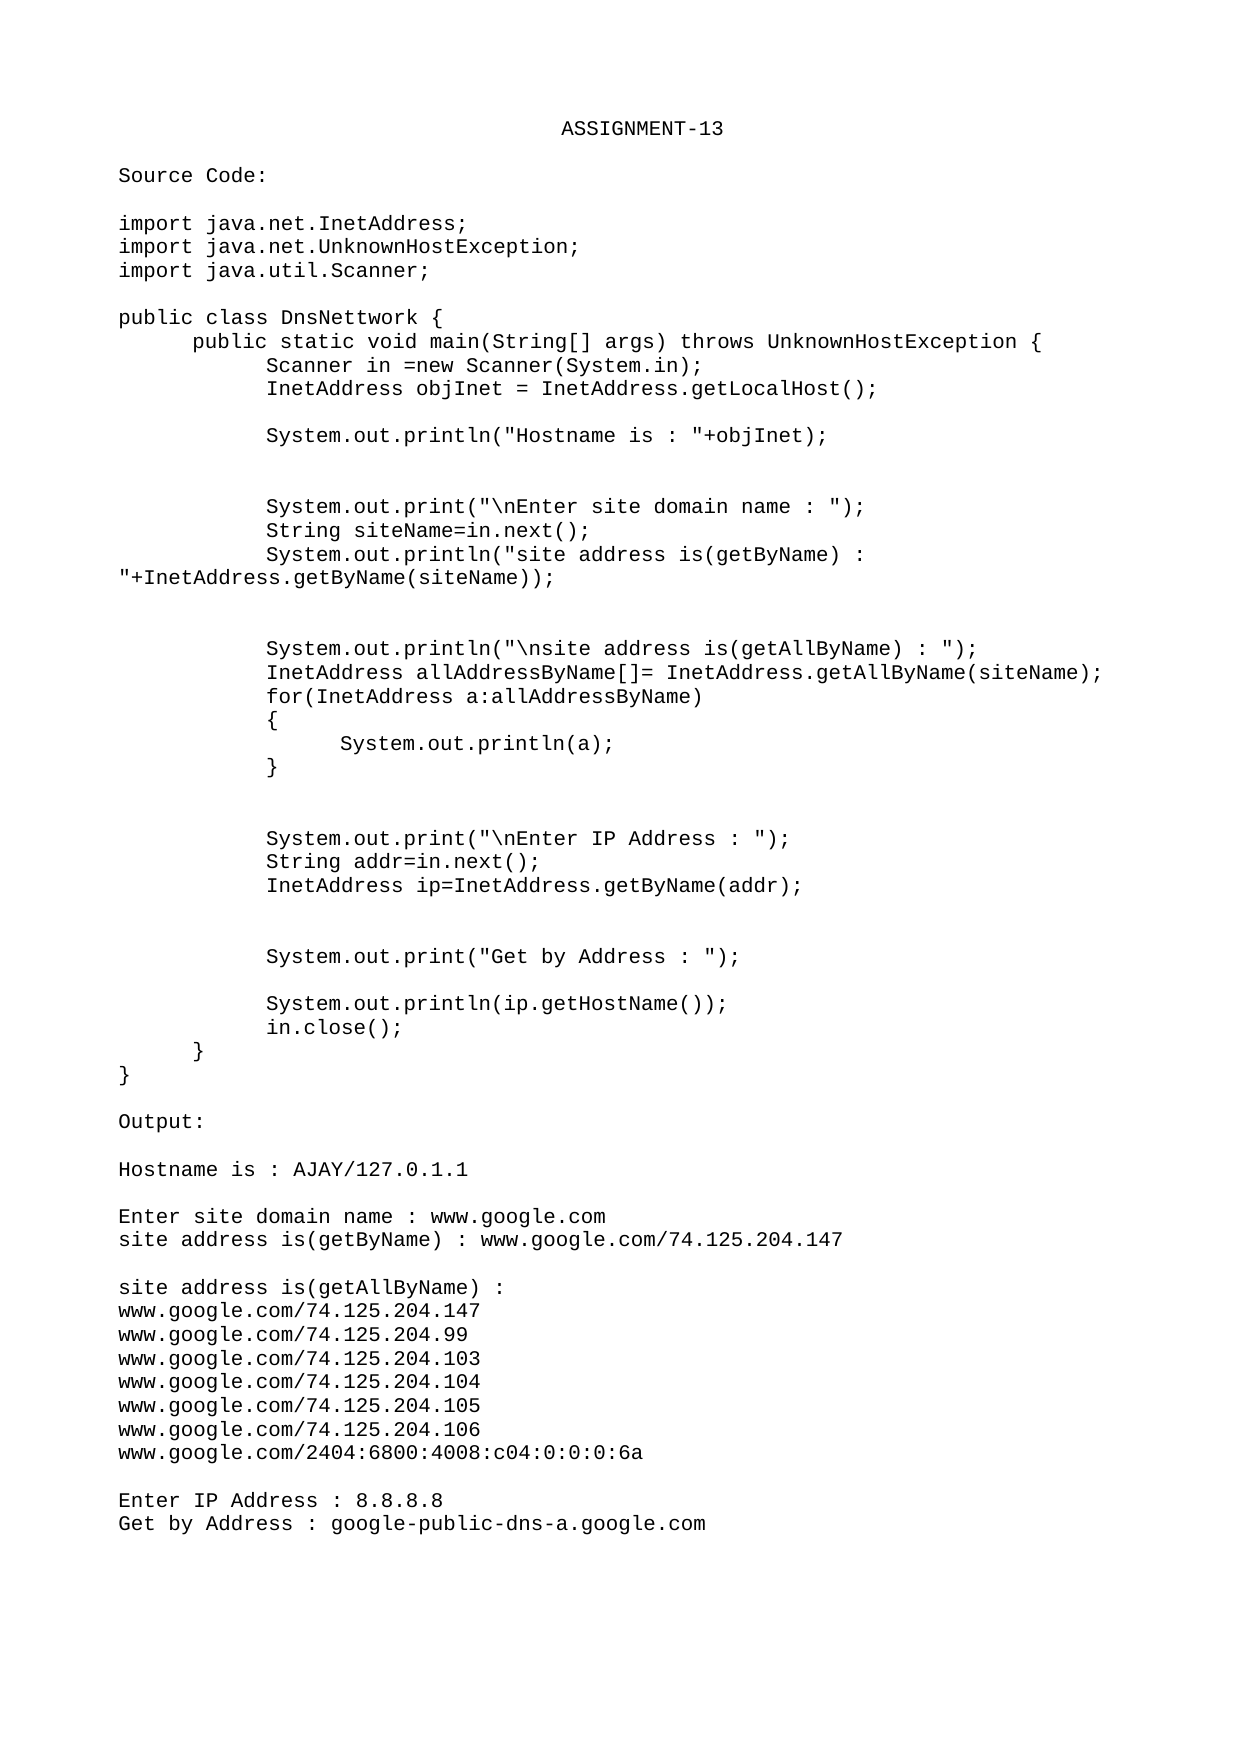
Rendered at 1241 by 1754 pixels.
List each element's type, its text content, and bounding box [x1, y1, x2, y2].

text www.google.com/74.125.204.99 [118, 1324, 1122, 1348]
text import java.net.UnknownHostException; [118, 236, 1122, 260]
text www.google.com/74.125.204.106 [118, 1419, 1122, 1442]
text InetAddress objInet = InetAddress.getLocalHost(); [118, 378, 1122, 402]
text } [118, 757, 1122, 780]
text Hostname is : AJAY/127.0.1.1 [118, 1158, 1122, 1182]
text public static void main(String[] args) throws UnknownHostException { [118, 331, 1122, 354]
text in.close(); [118, 1017, 1122, 1040]
text InetAddress allAddressByName[]= InetAddress.getAllByName(siteName); [118, 662, 1122, 686]
text System.out.println("\nsite address is(getAllByName) : "); [118, 638, 1122, 662]
text Enter site domain name : www.google.com [118, 1206, 1122, 1229]
text site address is(getByName) : www.google.com/74.125.204.147 [118, 1229, 1122, 1253]
text InetAddress ip=InetAddress.getByName(addr); [118, 875, 1122, 898]
text { [118, 709, 1122, 733]
text System.out.println("site address is(getByName) : "+InetAddress.getByName(siteName)); [118, 544, 1122, 591]
text System.out.println(a); [118, 733, 1122, 757]
text www.google.com/2404:6800:4008:c04:0:0:0:6a [118, 1442, 1122, 1466]
text www.google.com/74.125.204.103 [118, 1348, 1122, 1371]
text Enter IP Address : 8.8.8.8 [118, 1489, 1122, 1513]
text www.google.com/74.125.204.104 [118, 1371, 1122, 1395]
text System.out.println(ip.getHostName()); [118, 993, 1122, 1017]
text for(InetAddress a:allAddressByName) [118, 686, 1122, 709]
text String addr=in.next(); [118, 851, 1122, 875]
text System.out.print("Get by Address : "); [118, 946, 1122, 969]
text site address is(getAllByName) : [118, 1277, 1122, 1300]
text www.google.com/74.125.204.147 [118, 1300, 1122, 1324]
text ASSIGNMENT-13 [118, 118, 1122, 142]
text String siteName=in.next(); [118, 520, 1122, 544]
text public class DnsNettwork { [118, 307, 1122, 331]
text System.out.print("\nEnter IP Address : "); [118, 827, 1122, 851]
text import java.util.Scanner; [118, 260, 1122, 284]
text System.out.println("Hostname is : "+objInet); [118, 426, 1122, 449]
text Scanner in =new Scanner(System.in); [118, 354, 1122, 378]
text www.google.com/74.125.204.105 [118, 1395, 1122, 1419]
text } [118, 1064, 1122, 1088]
text import java.net.InetAddress; [118, 213, 1122, 236]
text Output: [118, 1111, 1122, 1135]
text Source Code: [118, 165, 1122, 189]
text System.out.print("\nEnter site domain name : "); [118, 496, 1122, 520]
text } [118, 1040, 1122, 1064]
text Get by Address : google-public-dns-a.google.com [118, 1513, 1122, 1537]
